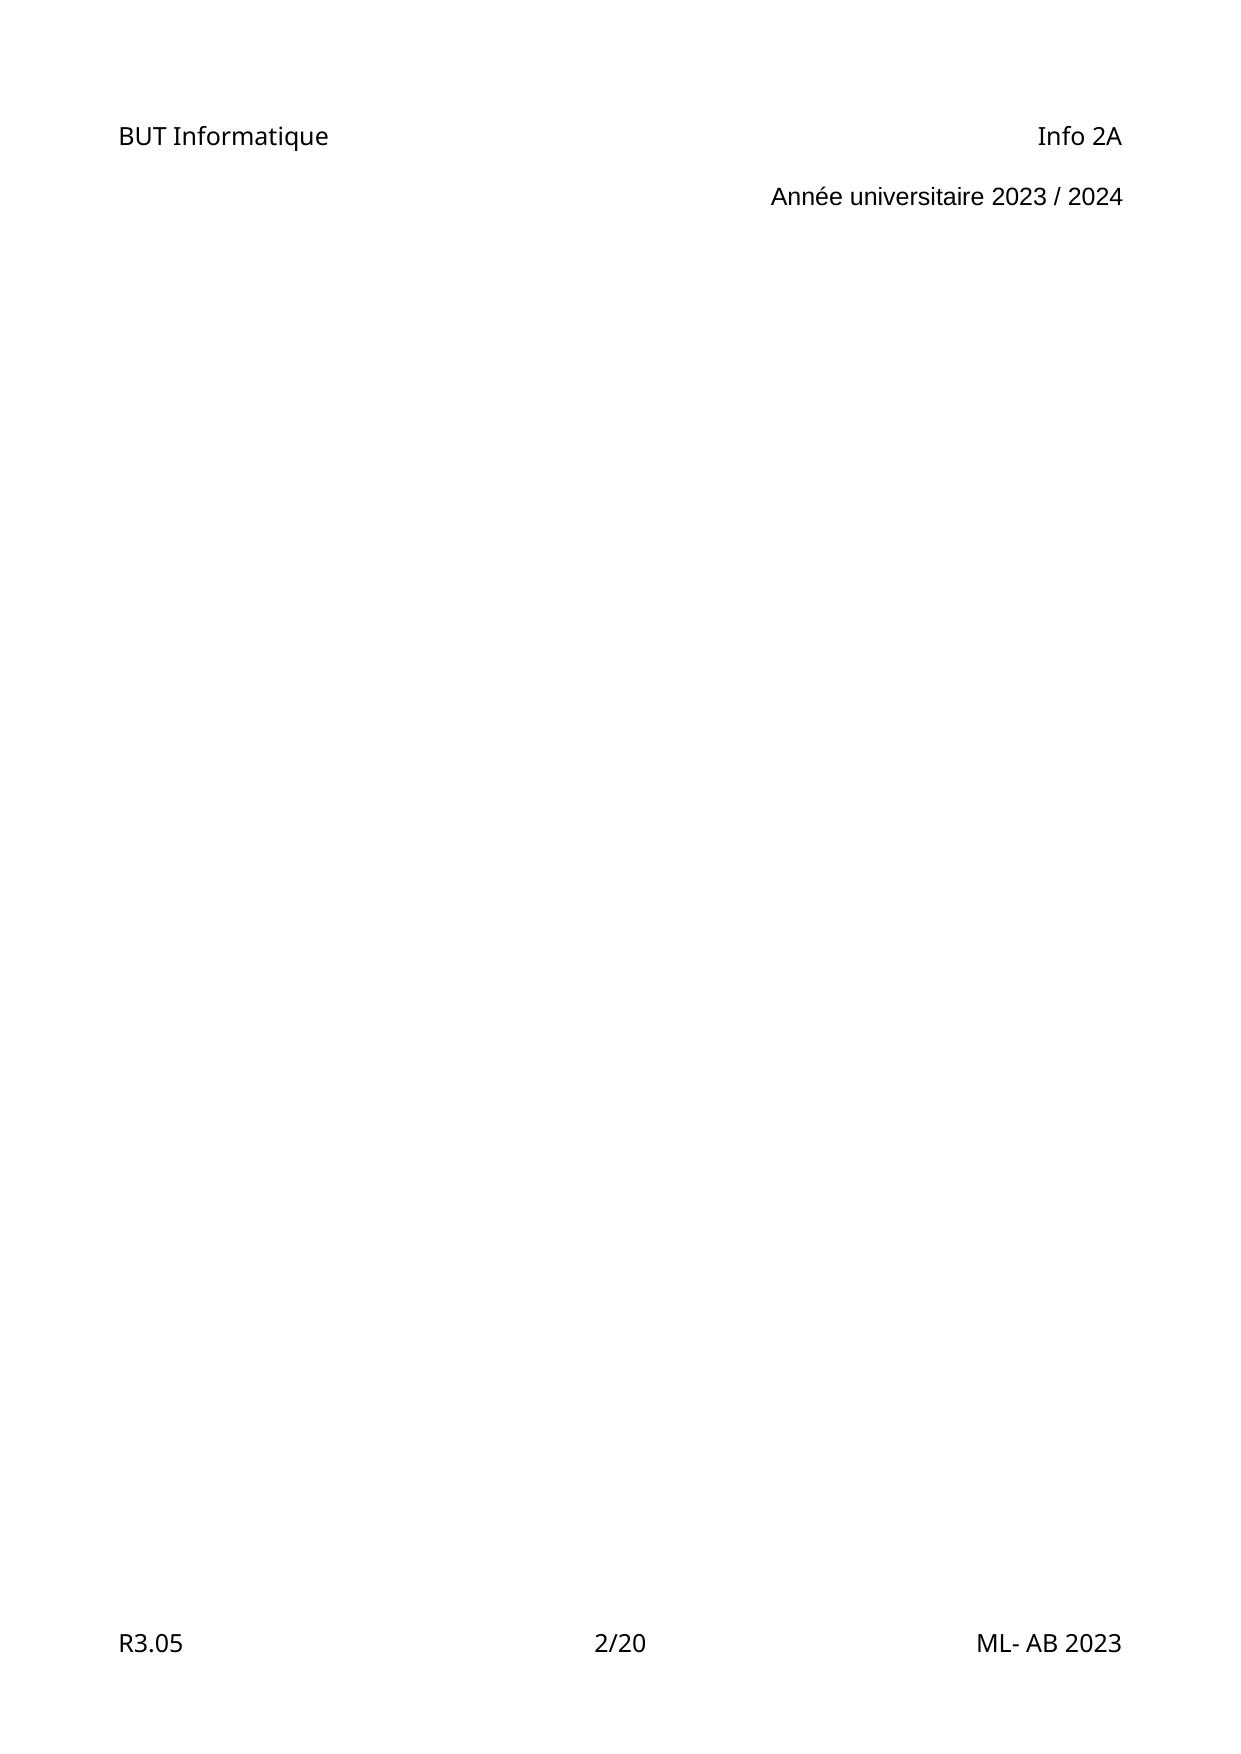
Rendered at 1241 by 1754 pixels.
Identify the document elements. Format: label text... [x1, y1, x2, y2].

text Année universitaire 2023 / 2024 [118, 182, 1124, 210]
